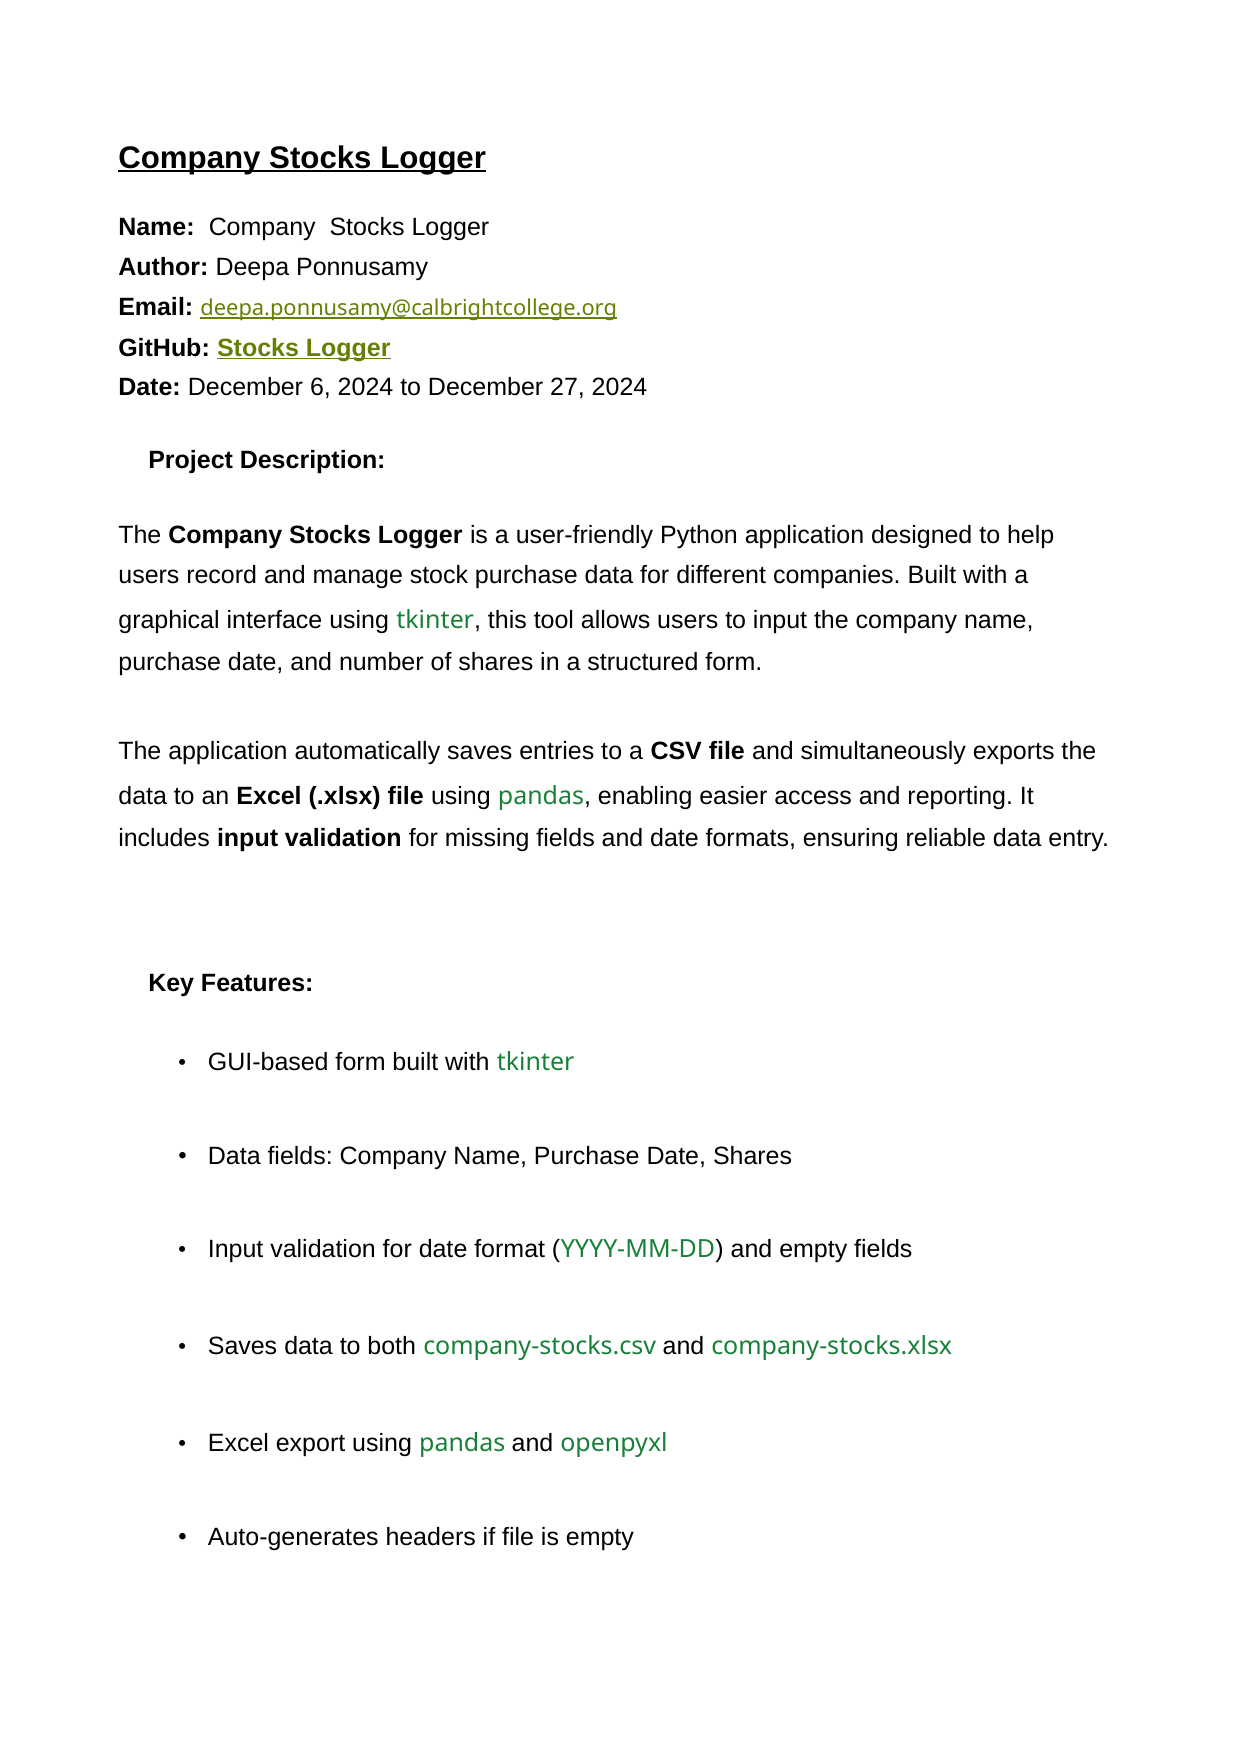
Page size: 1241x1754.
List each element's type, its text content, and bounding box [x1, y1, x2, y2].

subtitle 📝 Project Description: [118, 441, 1122, 474]
list Data fields: Company Name, Purchase Date, Shares [178, 1141, 1122, 1169]
list Input validation for date format (YYYY-MM-DD) and empty fields [178, 1231, 1122, 1264]
subtitle 🎯 Key Features: [118, 964, 1122, 998]
list GUI-based form built with tkinter [178, 1044, 1122, 1078]
list Excel export using pandas and openpyxl [178, 1424, 1122, 1458]
subtitle Company Stocks Logger [118, 139, 1122, 175]
list Saves data to both company-stocks.csv and company-stocks.xlsx [178, 1327, 1122, 1362]
text Name: Company Stocks Logger Author: Deepa Ponnusamy Email: deepa.ponnusamy@calbrightcollege.org GitHub: Stocks Logger [118, 212, 1122, 361]
text The Company Stocks Logger is a user-friendly Python application designed to help users record and manage stock purchase data for different companies. Built with a graphical interface using tkinter, this tool allows users to input the company name, purchase date, and number of shares in a structured form. [118, 521, 1122, 675]
text The application automatically saves entries to a CSV file and simultaneously exports the data to an Excel (.xlsx) file using pandas, enabling easier access and reporting. It includes input validation for missing fields and date formats, ensuring reliable data entry. [118, 736, 1122, 852]
list Auto-generates headers if file is empty [178, 1521, 1122, 1550]
text Date: December 6, 2024 to December 27, 2024 [118, 372, 1122, 401]
